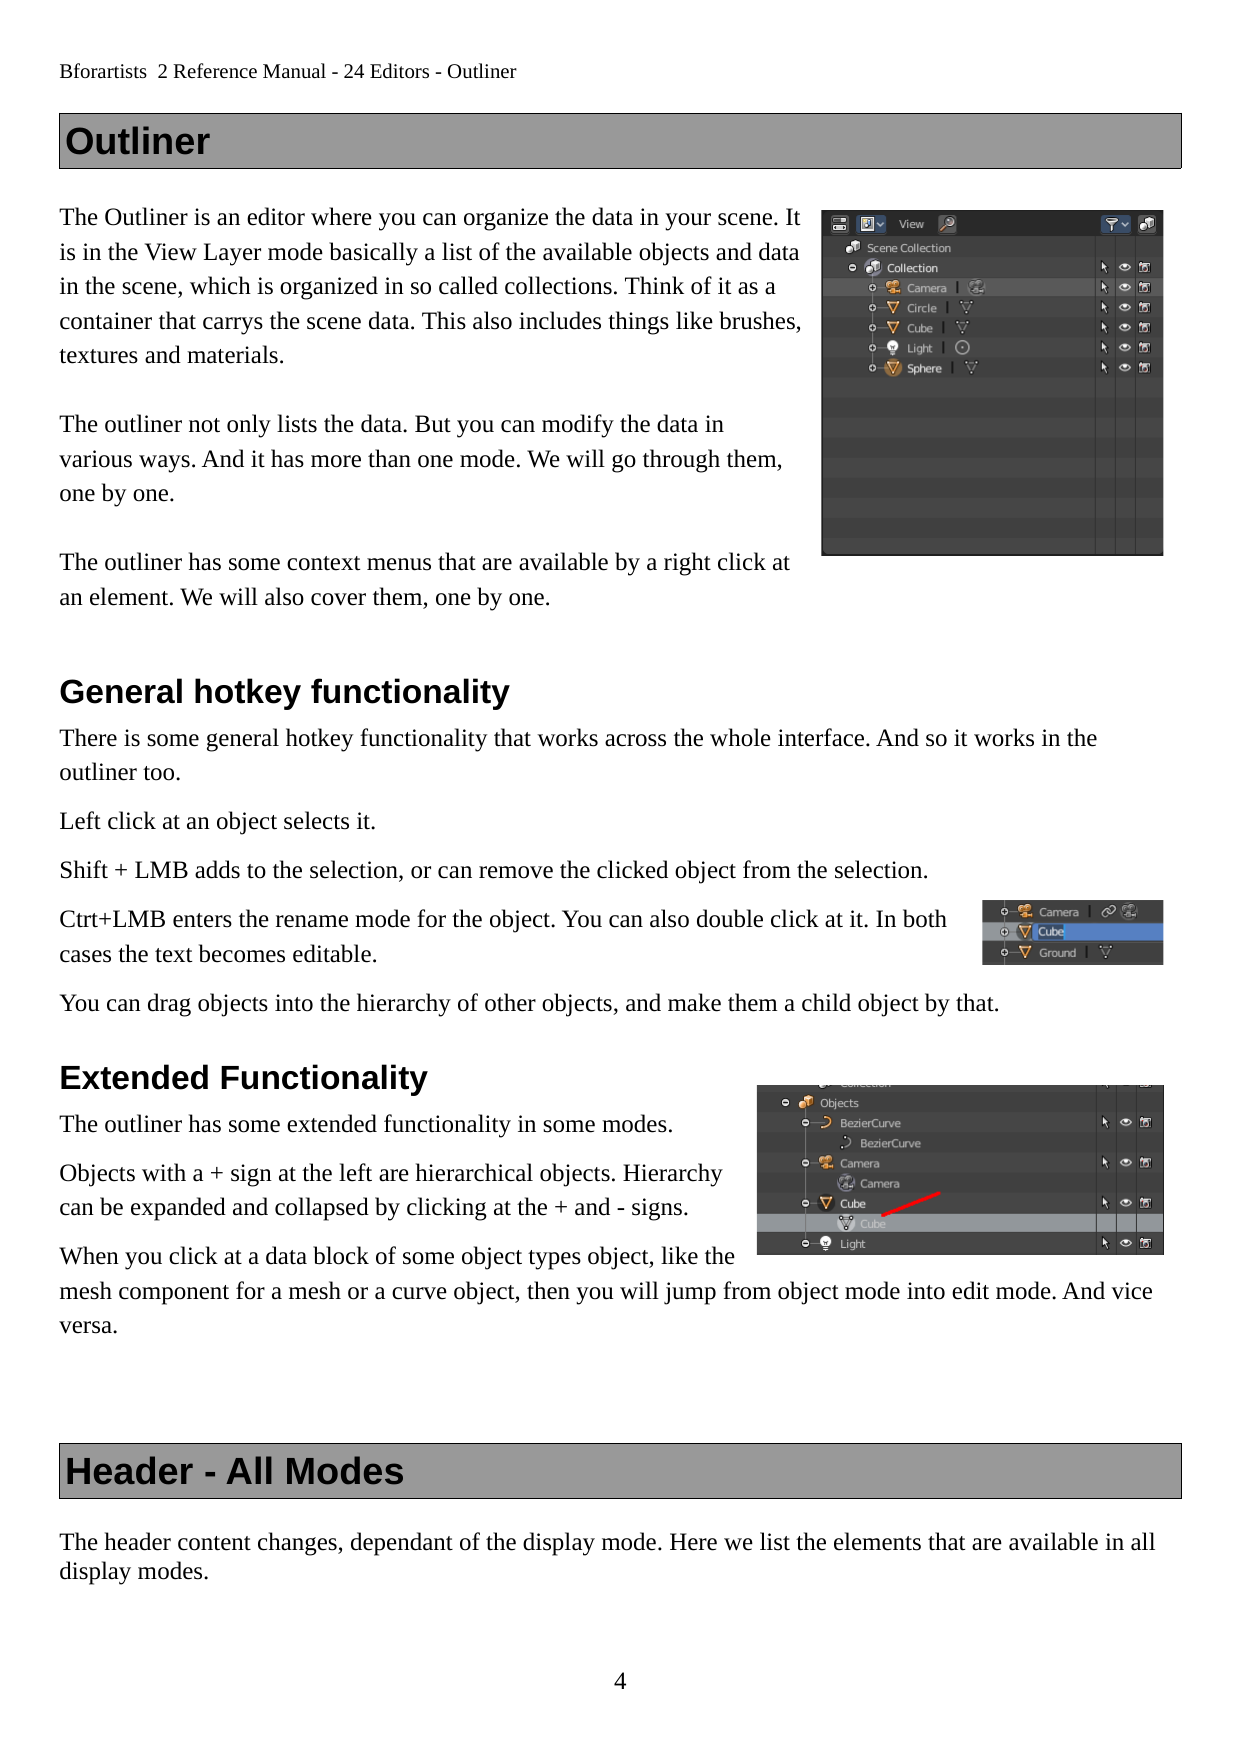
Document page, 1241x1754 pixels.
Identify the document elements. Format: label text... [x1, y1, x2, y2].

subtitle Extended Functionality [59, 1058, 1181, 1096]
text The outliner has some extended functionality in some modes. [59, 1109, 756, 1138]
text The outliner has some context menus that are available by a right click at an element. We will also cover them, one by one. [59, 547, 1181, 610]
subtitle General hotkey functionality [59, 671, 1181, 710]
text Ctrt+LMB enters the rename mode for the object. You can also double click at it. In both cases the text becomes editable. [59, 904, 1181, 967]
text Shift + LMB adds to the selection, or can remove the clicked object from the selection. [59, 855, 1181, 884]
table_header Header - All Modes [60, 1444, 1181, 1498]
text Left click at an object selects it. [59, 806, 1181, 835]
text Objects with a + sign at the left are hierarchical objects. Hierarchy can be expanded and collapsed by clicking at the + and - signs. [59, 1158, 756, 1221]
picture [756, 1085, 1164, 1255]
picture [982, 900, 1164, 965]
text The outliner not only lists the data. But you can modify the data in various ways. And it has more than one mode. We will go through them, one by one. [59, 409, 821, 507]
text The header content changes, dependant of the display mode. Here we list the elements that are available in all display modes. [59, 1527, 1181, 1584]
text There is some general hotkey functionality that works across the whole interface. And so it works in the outliner too. [59, 723, 1181, 786]
table_header Outliner [60, 114, 1181, 168]
text The Outliner is an editor where you can organize the data in your scene. It is in the View Layer mode basically a list of the available objects and data in the scene, which is organized in so called collections. Think of it as a container that carrys the scene data. This also includes things like brushes, textures and materials. [59, 202, 1181, 369]
picture [821, 210, 1164, 556]
text When you click at a data block of some object types object, like the mesh component for a mesh or a curve object, then you will jump from object mode into edit mode. And vice versa. [59, 1241, 1181, 1339]
text You can drag objects into the hierarchy of other objects, and make them a child object by that. [59, 988, 1181, 1017]
